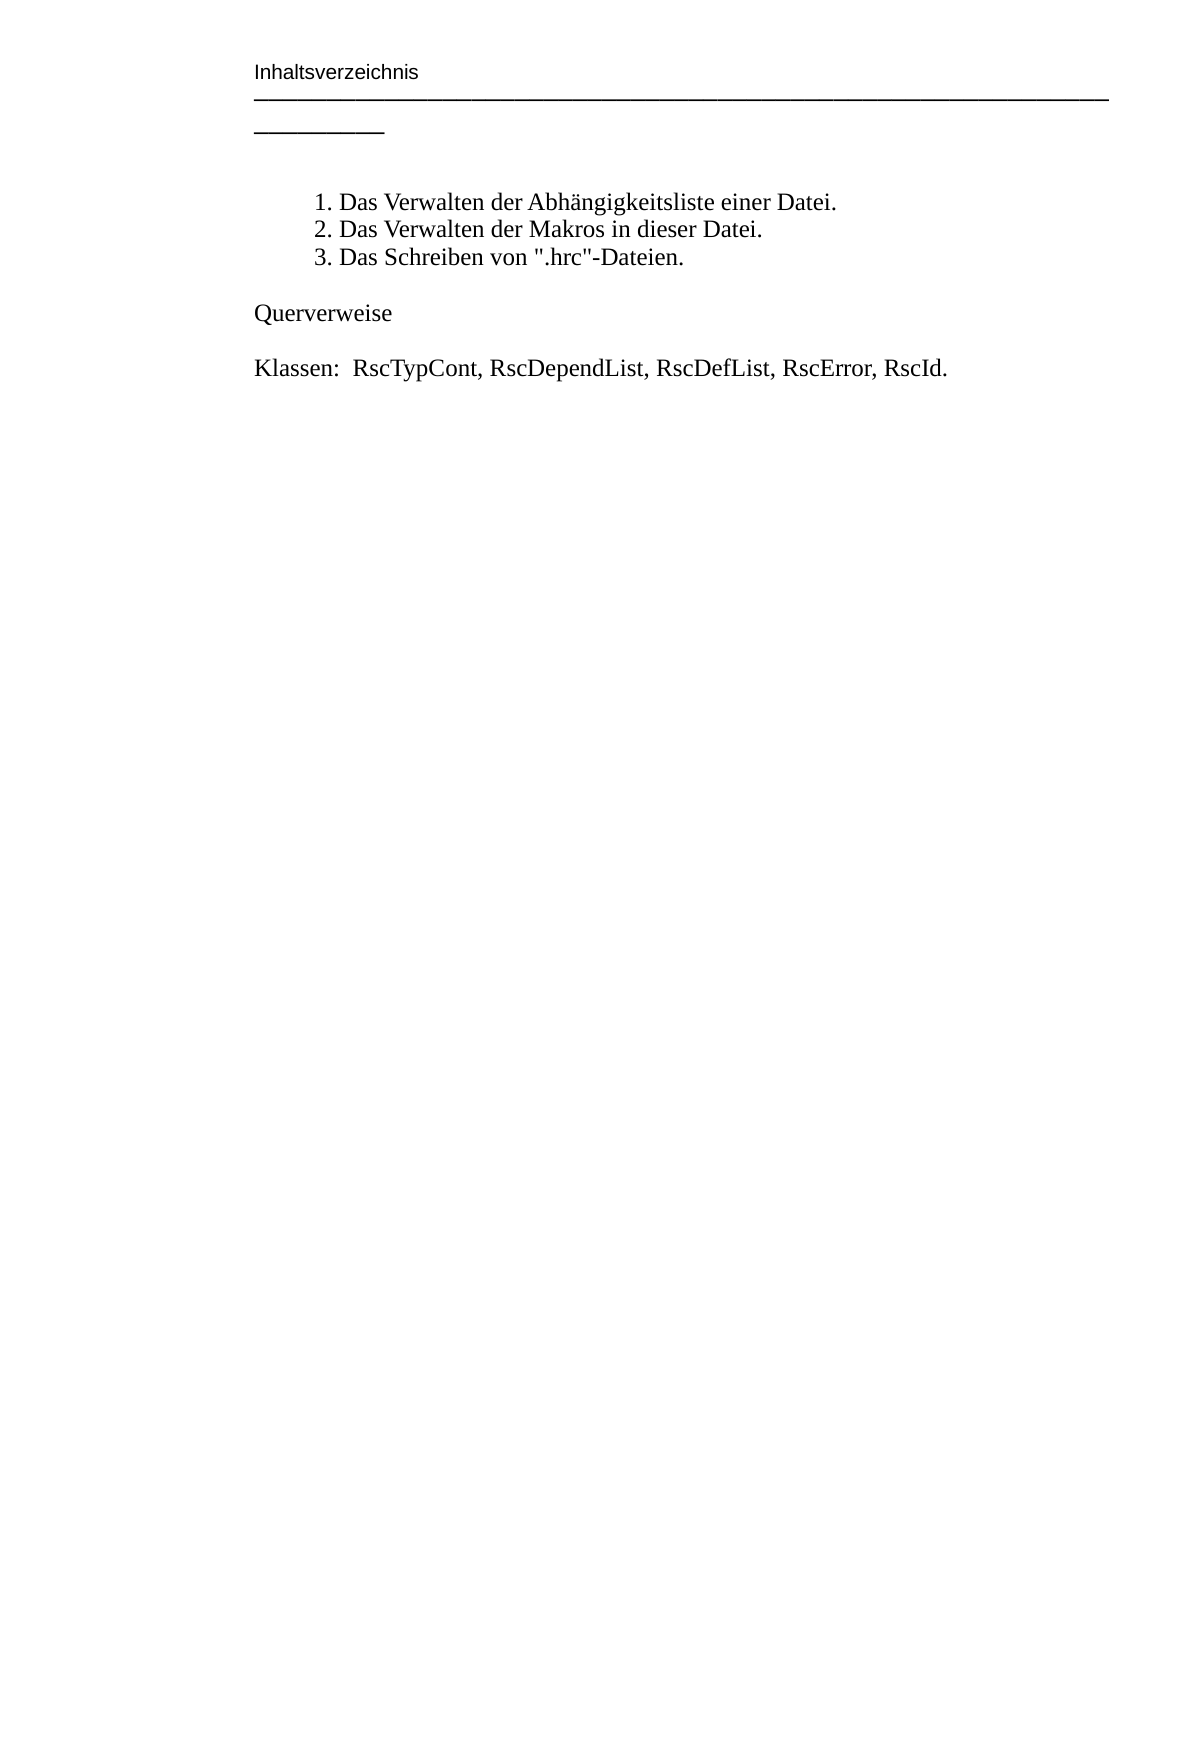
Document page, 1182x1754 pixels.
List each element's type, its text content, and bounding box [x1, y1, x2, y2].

text 1. Das Verwalten der Abhängigkeitsliste einer Datei. [254, 188, 1110, 216]
text 3. Das Schreiben von ".hrc"-Dateien. [254, 243, 1110, 271]
text 2. Das Verwalten der Makros in dieser Datei. [254, 216, 1110, 243]
text Querverweise [254, 299, 1110, 326]
text Klassen: RscTypCont, RscDependList, RscDefList, RscError, RscId. [254, 354, 1110, 382]
